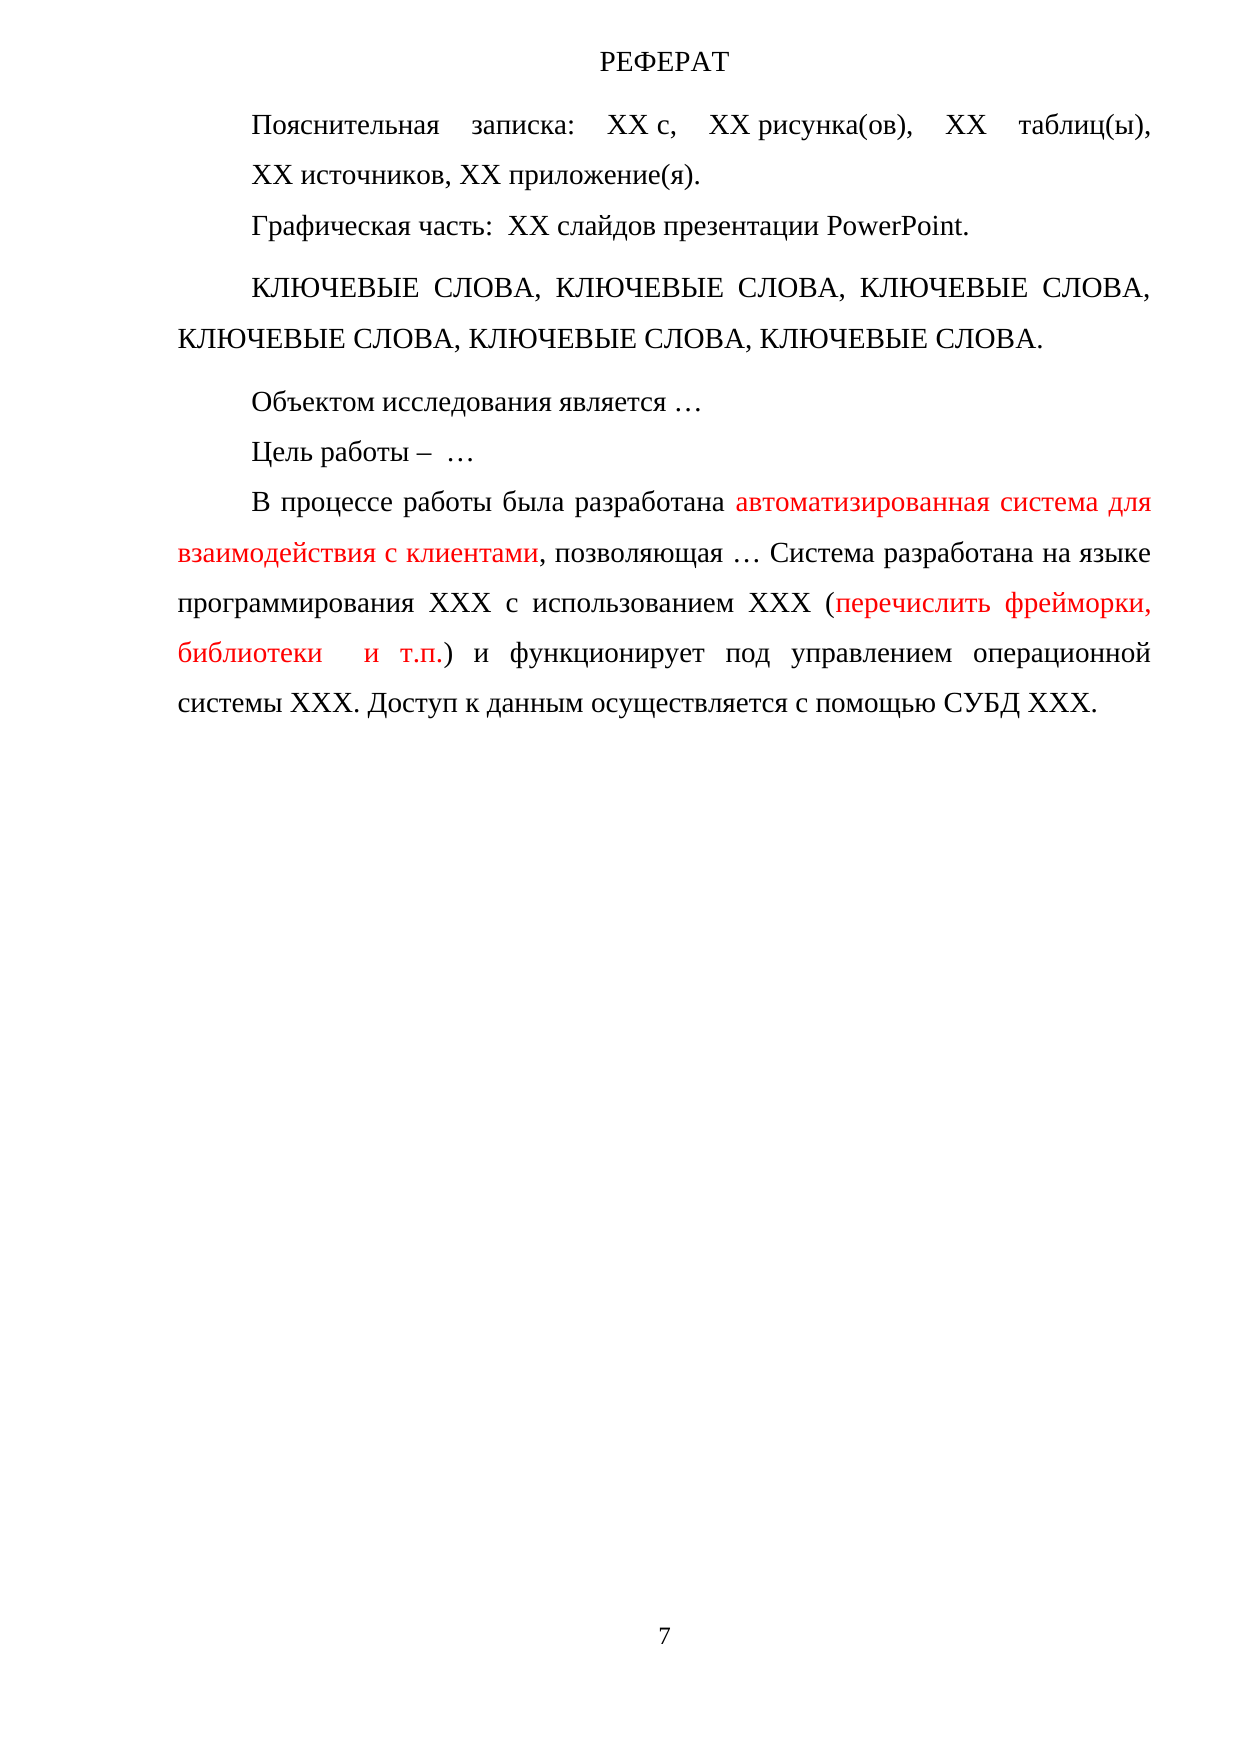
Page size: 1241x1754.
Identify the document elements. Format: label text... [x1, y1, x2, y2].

text КЛЮЧЕВЫЕ СЛОВА, КЛЮЧЕВЫЕ СЛОВА, КЛЮЧЕВЫЕ СЛОВА, КЛЮЧЕВЫЕ СЛОВА, КЛЮЧЕВЫЕ СЛОВА, КЛЮЧЕВЫЕ СЛОВА. [177, 271, 1152, 354]
text Пояснительная записка: ХХ с, ХХ рисунка(ов), ХХ таблиц(ы), ХХ источников, ХХ приложение(я). [251, 107, 1152, 191]
text РЕФЕРАТ [177, 44, 1152, 78]
text Графическая часть: ХХ слайдов презентации PowerPoint. [251, 208, 1152, 241]
text В процессе работы была разработана автоматизированная система для взаимодействия с клиентами, позволяющая … Система разработана на языке программирования ХХХ с использованием ХХХ (перечислить фрейморки, библиотеки и т.п.) и функционирует под управлением операционной системы ХХХ. Доступ к данным осуществляется с помощью СУБД ХХХ. [177, 484, 1152, 719]
text Цель работы – … [177, 434, 1152, 468]
text Объектом исследования является … [177, 384, 1152, 417]
